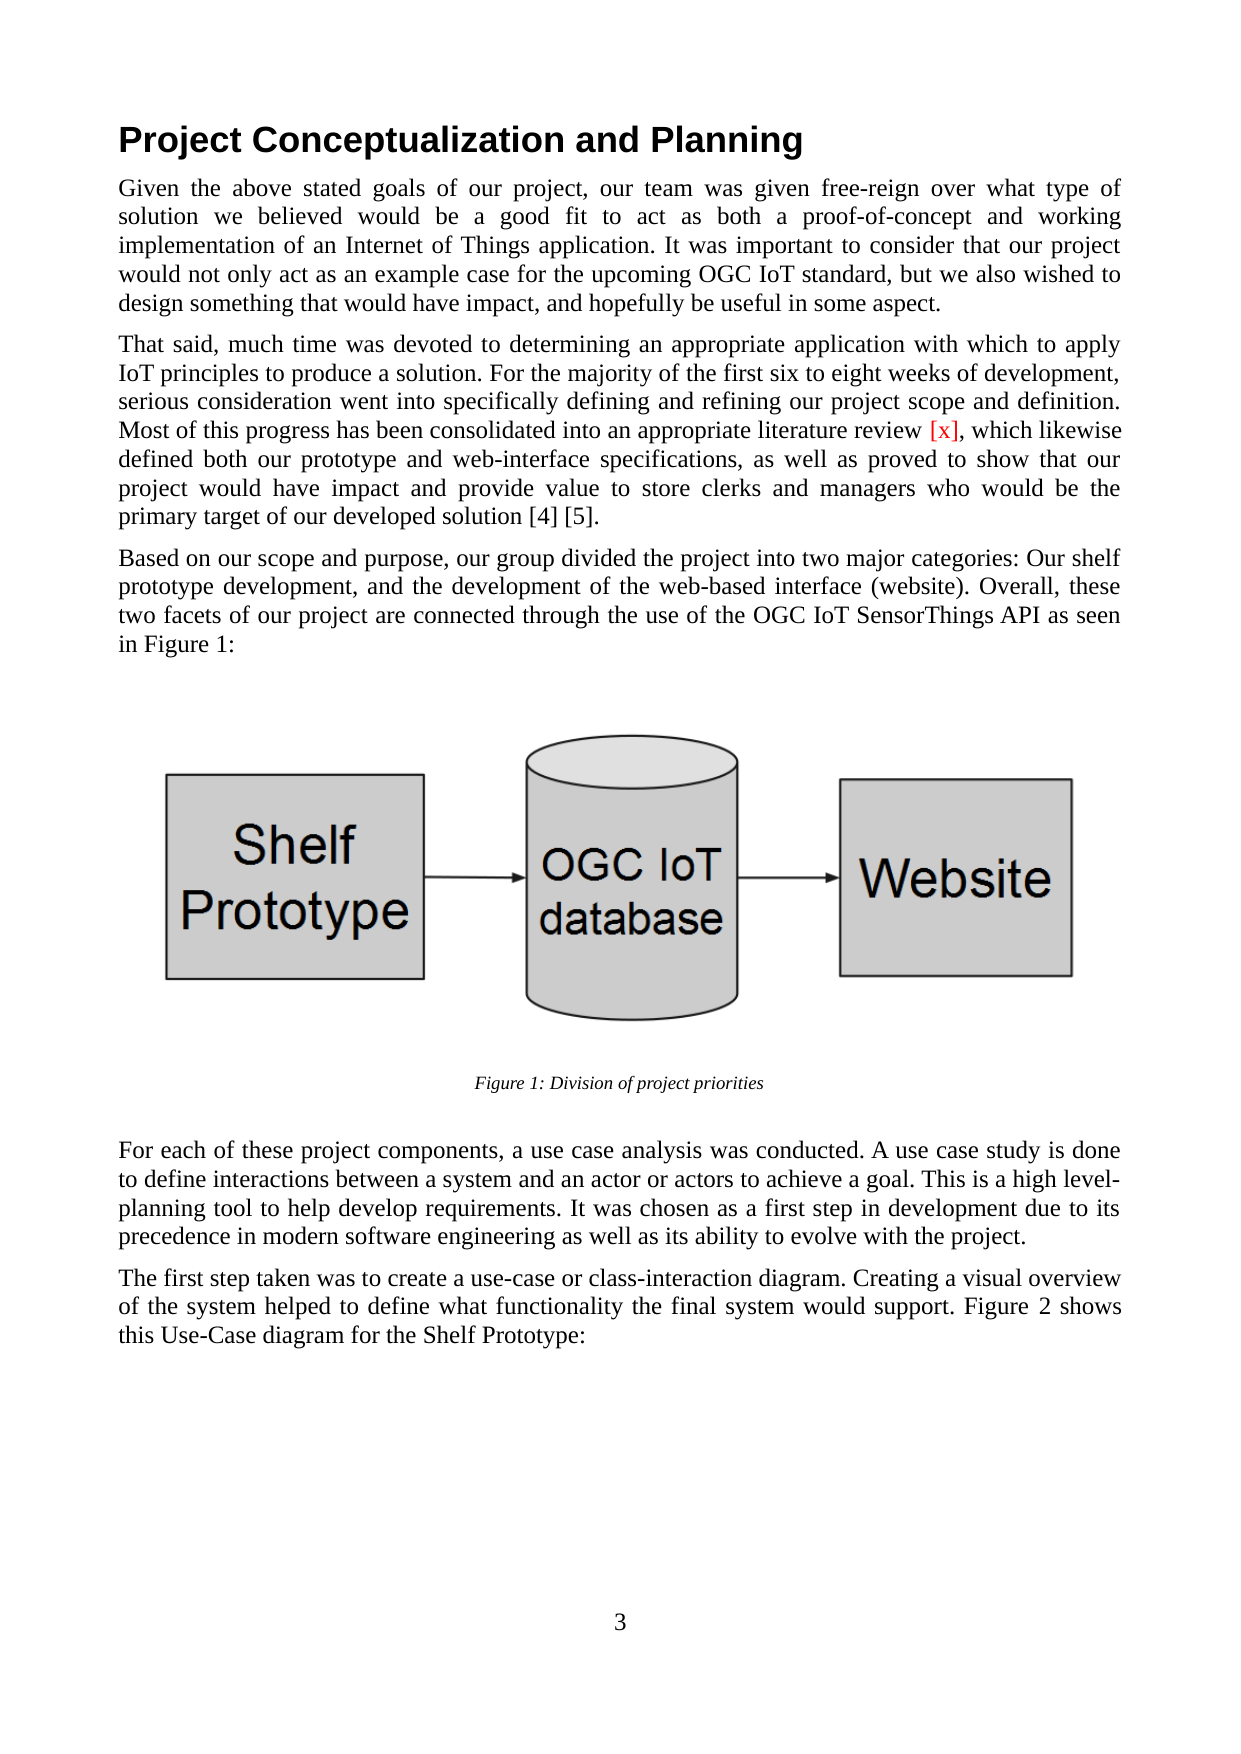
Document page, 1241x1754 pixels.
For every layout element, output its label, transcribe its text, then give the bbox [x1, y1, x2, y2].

text Based on our scope and purpose, our group divided the project into two major categories: Our shelf prototype development, and the development of the web-based interface (website). Overall, these two facets of our project are connected through the use of the OGC IoT SensorThings API as seen in Figure 1: [118, 543, 1122, 658]
text The first step taken was to create a use-case or class-interaction diagram. Creating a visual overview of the system helped to define what functionality the final system would support. Figure 2 shows this Use-Case diagram for the Shelf Prototype: [118, 1263, 1122, 1349]
picture [118, 682, 1123, 1073]
text That said, much time was devoted to determining an appropriate application with which to apply IoT principles to produce a solution. For the majority of the first six to eight weeks of development, serious consideration went into specifically defining and refining our project scope and definition. Most of this progress has been consolidated into an appropriate literature review [x], which likewise defined both our prototype and web-interface specifications, as well as proved to show that our project would have impact and provide value to store clerks and managers who would be the primary target of our developed solution [4] [5]. [118, 329, 1122, 530]
subtitle Project Conceptualization and Planning [118, 118, 1122, 160]
text Figure 1: Division of project priorities [118, 1073, 1122, 1094]
text Given the above stated goals of our project, our team was given free-reign over what type of solution we believed would be a good fit to act as both a proof-of-concept and working implementation of an Internet of Things application. It was important to consider that our project would not only act as an example case for the upcoming OGC IoT standard, but we also wished to design something that would have impact, and hopefully be useful in some aspect. [118, 173, 1122, 316]
text For each of these project components, a use case analysis was conducted. A use case study is done to define interactions between a system and an actor or actors to achieve a goal. This is a high level-planning tool to help develop requirements. It was chosen as a first step in development due to its precedence in modern software engineering as well as its ability to evolve with the project. [118, 1135, 1122, 1250]
